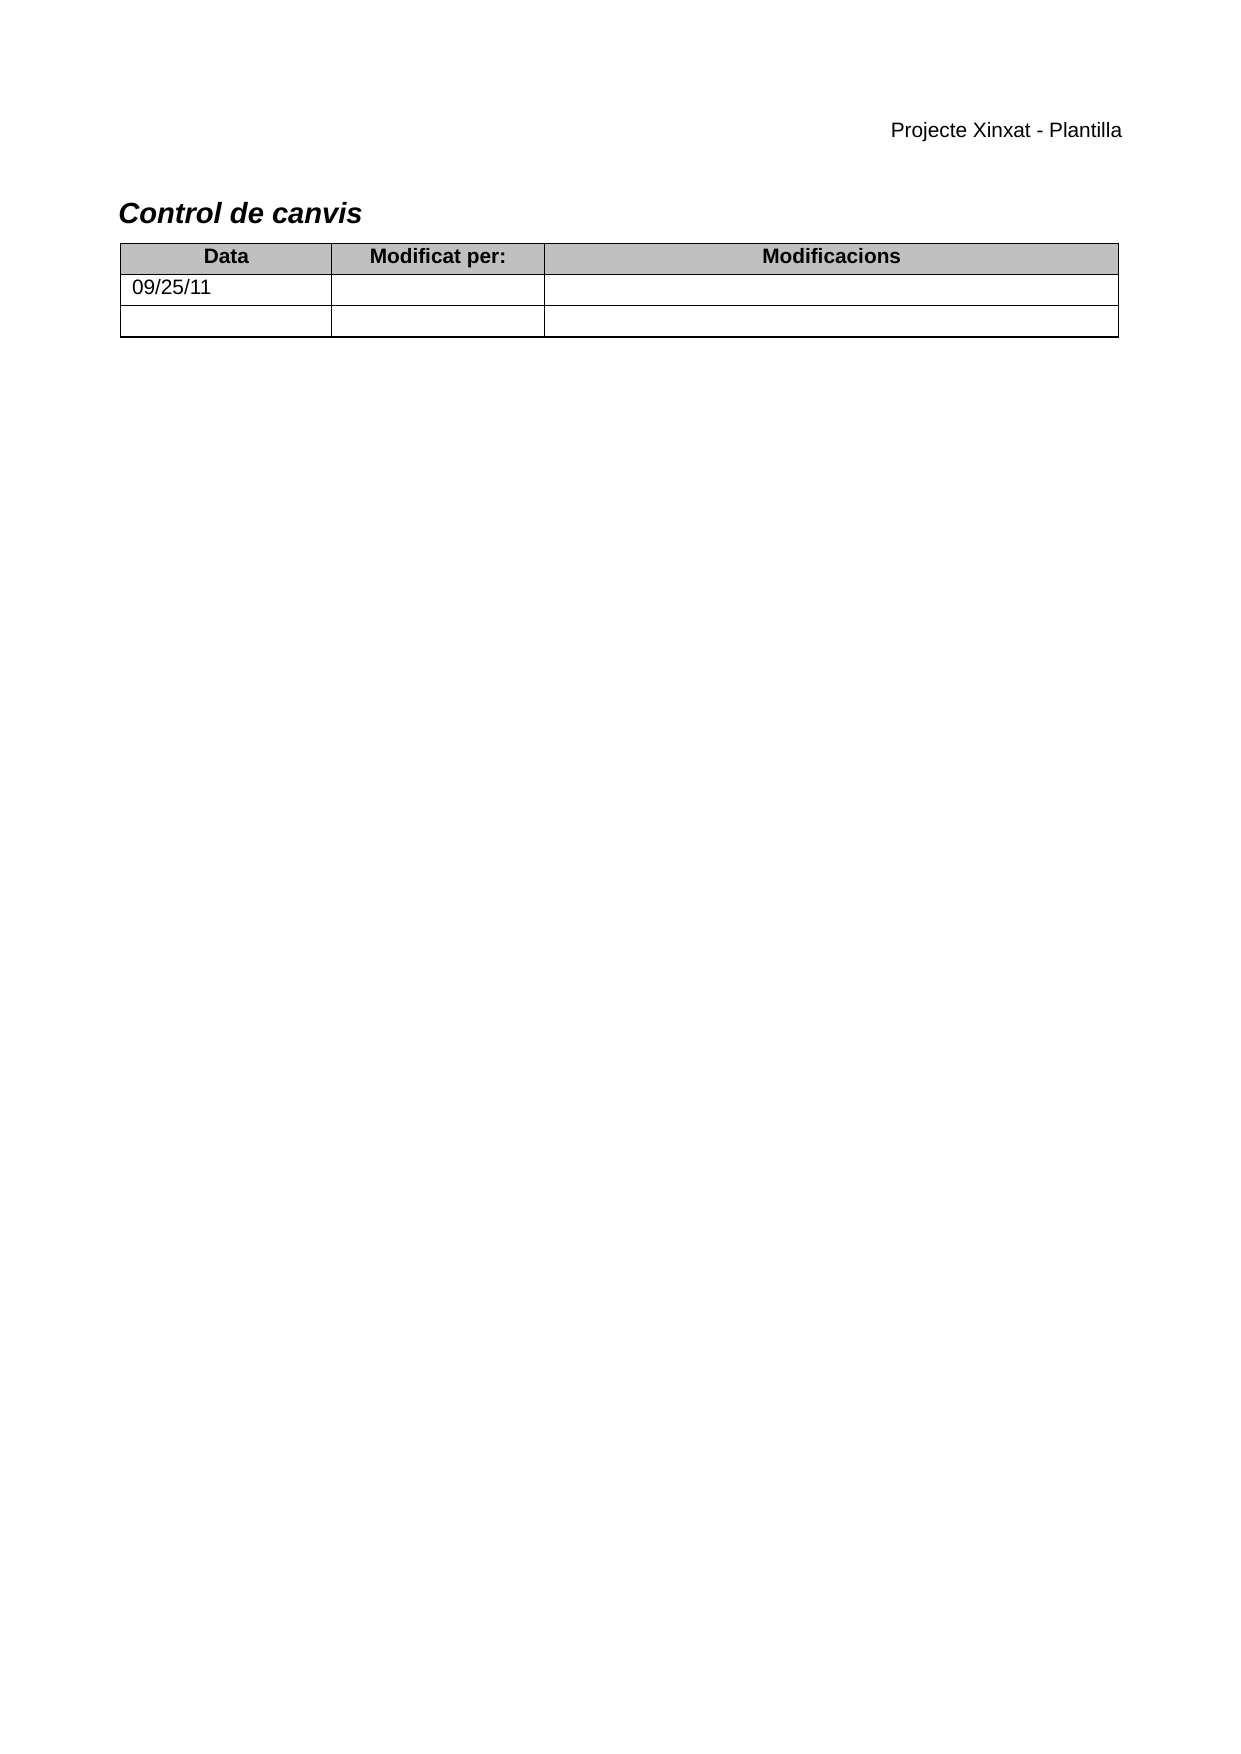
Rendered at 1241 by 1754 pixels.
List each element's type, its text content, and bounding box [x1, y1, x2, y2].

table_cell 25/09/11 [121, 275, 331, 305]
table_cell [545, 275, 1118, 305]
table_header Data [121, 244, 331, 274]
table_cell [332, 306, 544, 336]
subtitle Control de canvis [118, 197, 1122, 230]
table_header Modificat per: [332, 244, 544, 274]
table_cell [332, 275, 544, 305]
table_cell [121, 306, 331, 336]
table_cell [545, 306, 1118, 336]
table_header Modificacions [545, 244, 1118, 274]
